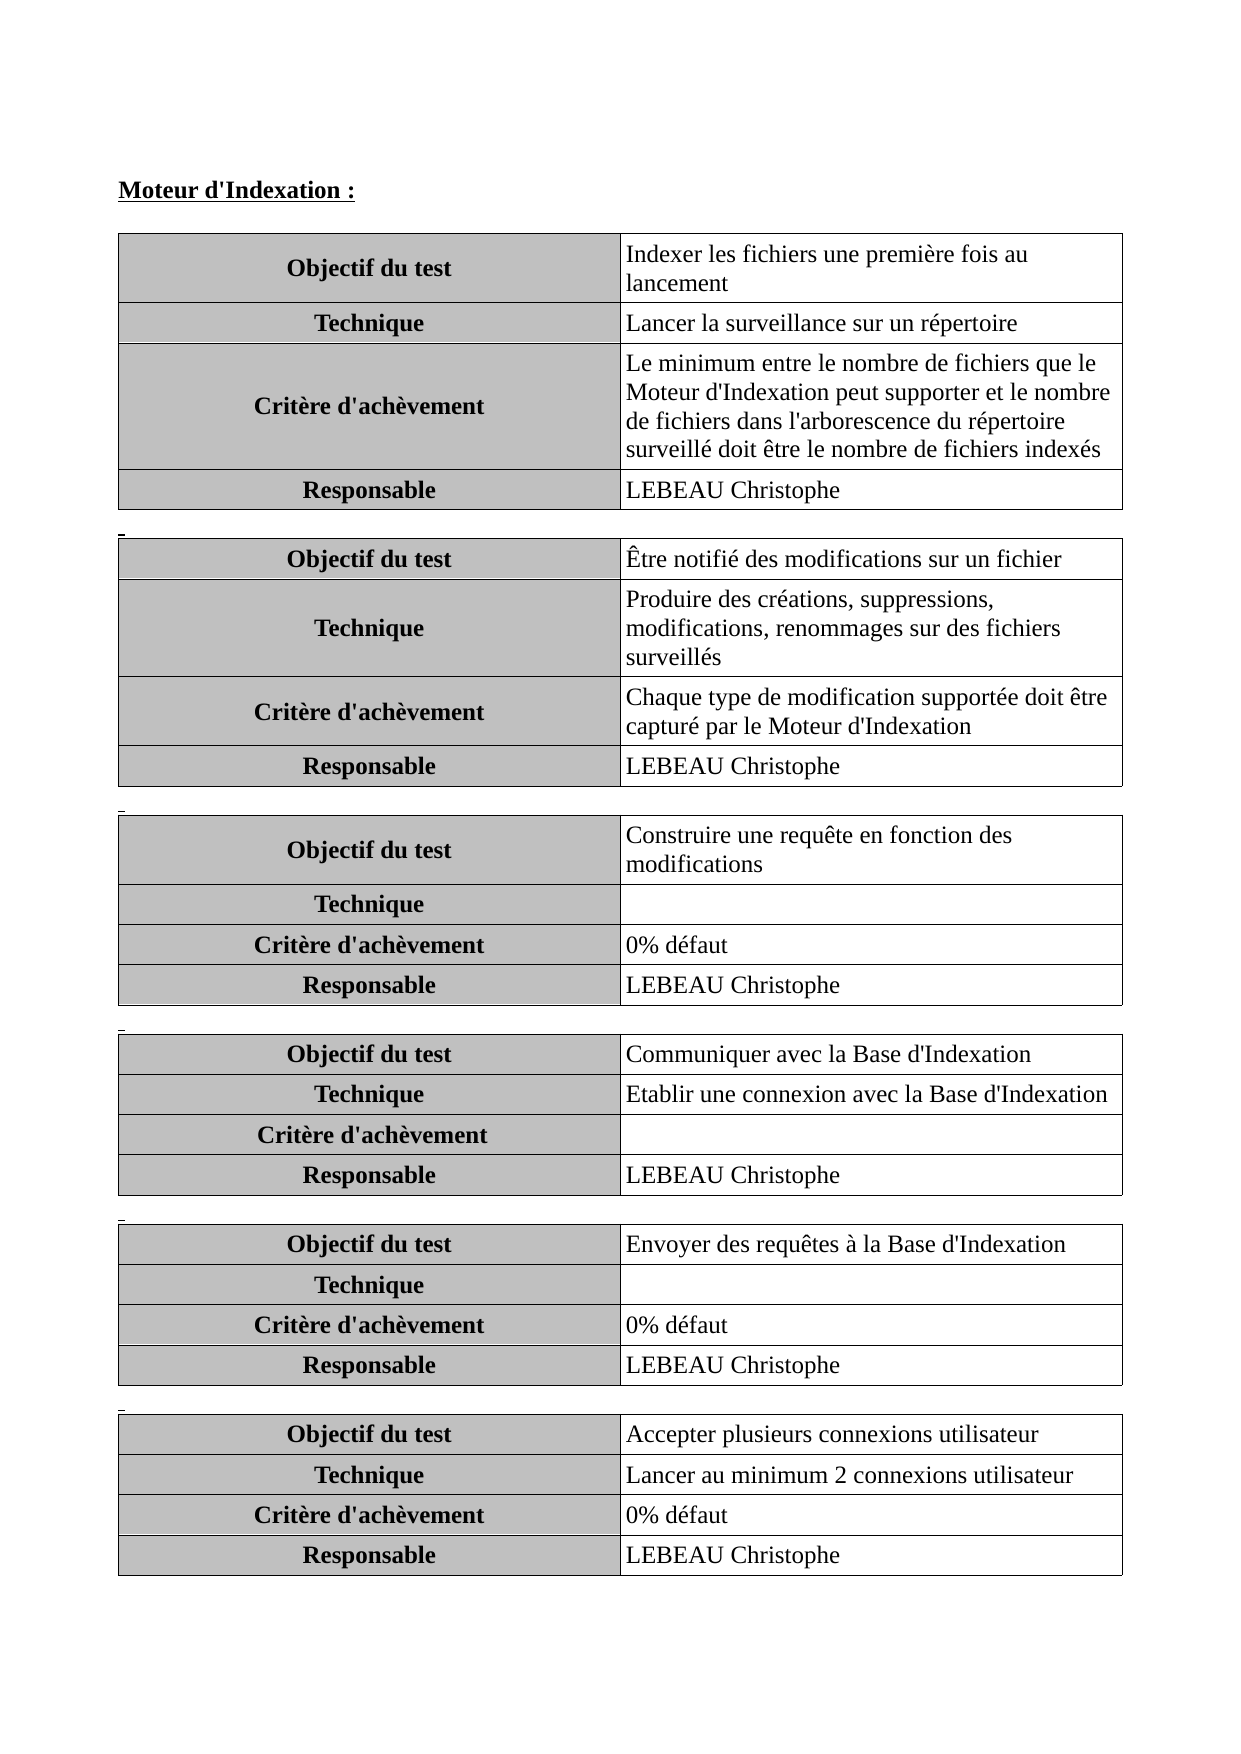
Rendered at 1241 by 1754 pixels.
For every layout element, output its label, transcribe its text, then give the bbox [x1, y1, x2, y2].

table_cell [621, 885, 1122, 924]
table_header Envoyer des requêtes à la Base d'Indexation [621, 1225, 1122, 1264]
table_cell LEBEAU Christophe [621, 1155, 1122, 1195]
table_header Objectif du test [119, 539, 620, 578]
table_cell Critère d'achèvement [119, 925, 620, 964]
table_cell Responsable [119, 965, 620, 1004]
table_cell Responsable [119, 746, 620, 786]
table_cell Technique [119, 580, 620, 676]
table_cell Technique [119, 303, 620, 342]
text Moteur d'Indexation : [118, 176, 1122, 204]
table_cell 0% défaut [621, 925, 1122, 964]
table_header Objectif du test [119, 1225, 620, 1264]
table_cell LEBEAU Christophe [621, 1346, 1122, 1385]
table_cell Produire des créations, suppressions, modifications, renommages sur des fichiers surveillés [621, 580, 1122, 676]
table_cell Critère d'achèvement [119, 677, 620, 745]
table_cell Chaque type de modification supportée doit être capturé par le Moteur d'Indexation [621, 677, 1122, 745]
table_cell 0% défaut [621, 1305, 1122, 1344]
table_cell LEBEAU Christophe [621, 965, 1122, 1004]
table_cell Le minimum entre le nombre de fichiers que le Moteur d'Indexation peut supporter et le nombre de fichiers dans l'arborescence du répertoire surveillé doit être le nombre de fichiers indexés [621, 344, 1122, 469]
table_cell Responsable [119, 470, 620, 509]
table_cell Critère d'achèvement [119, 344, 620, 469]
table_cell Critère d'achèvement [119, 1305, 620, 1344]
table_cell LEBEAU Christophe [621, 1536, 1122, 1575]
table_cell Technique [119, 1455, 620, 1494]
table_header Objectif du test [119, 234, 620, 302]
table_header Communiquer avec la Base d'Indexation [621, 1035, 1122, 1074]
table_cell Technique [119, 1075, 620, 1114]
table_header Indexer les fichiers une première fois au lancement [621, 234, 1122, 302]
table_cell Critère d'achèvement [119, 1495, 620, 1534]
table_cell LEBEAU Christophe [621, 746, 1122, 786]
table_header Objectif du test [119, 1035, 620, 1074]
table_cell Technique [119, 885, 620, 924]
table_header Objectif du test [119, 1415, 620, 1454]
table_header Construire une requête en fonction des modifications [621, 816, 1122, 884]
table_cell Etablir une connexion avec la Base d'Indexation [621, 1075, 1122, 1114]
table_cell Lancer la surveillance sur un répertoire [621, 303, 1122, 342]
table_cell Responsable [119, 1536, 620, 1575]
table_cell Responsable [119, 1155, 620, 1195]
table_header Objectif du test [119, 816, 620, 884]
table_cell Lancer au minimum 2 connexions utilisateur [621, 1455, 1122, 1494]
table_cell Critère d'achèvement [119, 1115, 620, 1154]
table_cell Technique [119, 1265, 620, 1304]
table_cell Responsable [119, 1346, 620, 1385]
table_header Être notifié des modifications sur un fichier [621, 539, 1122, 578]
table_cell 0% défaut [621, 1495, 1122, 1534]
table_cell LEBEAU Christophe [621, 470, 1122, 509]
table_cell [621, 1265, 1122, 1304]
table_cell [621, 1115, 1122, 1154]
table_header Accepter plusieurs connexions utilisateur [621, 1415, 1122, 1454]
